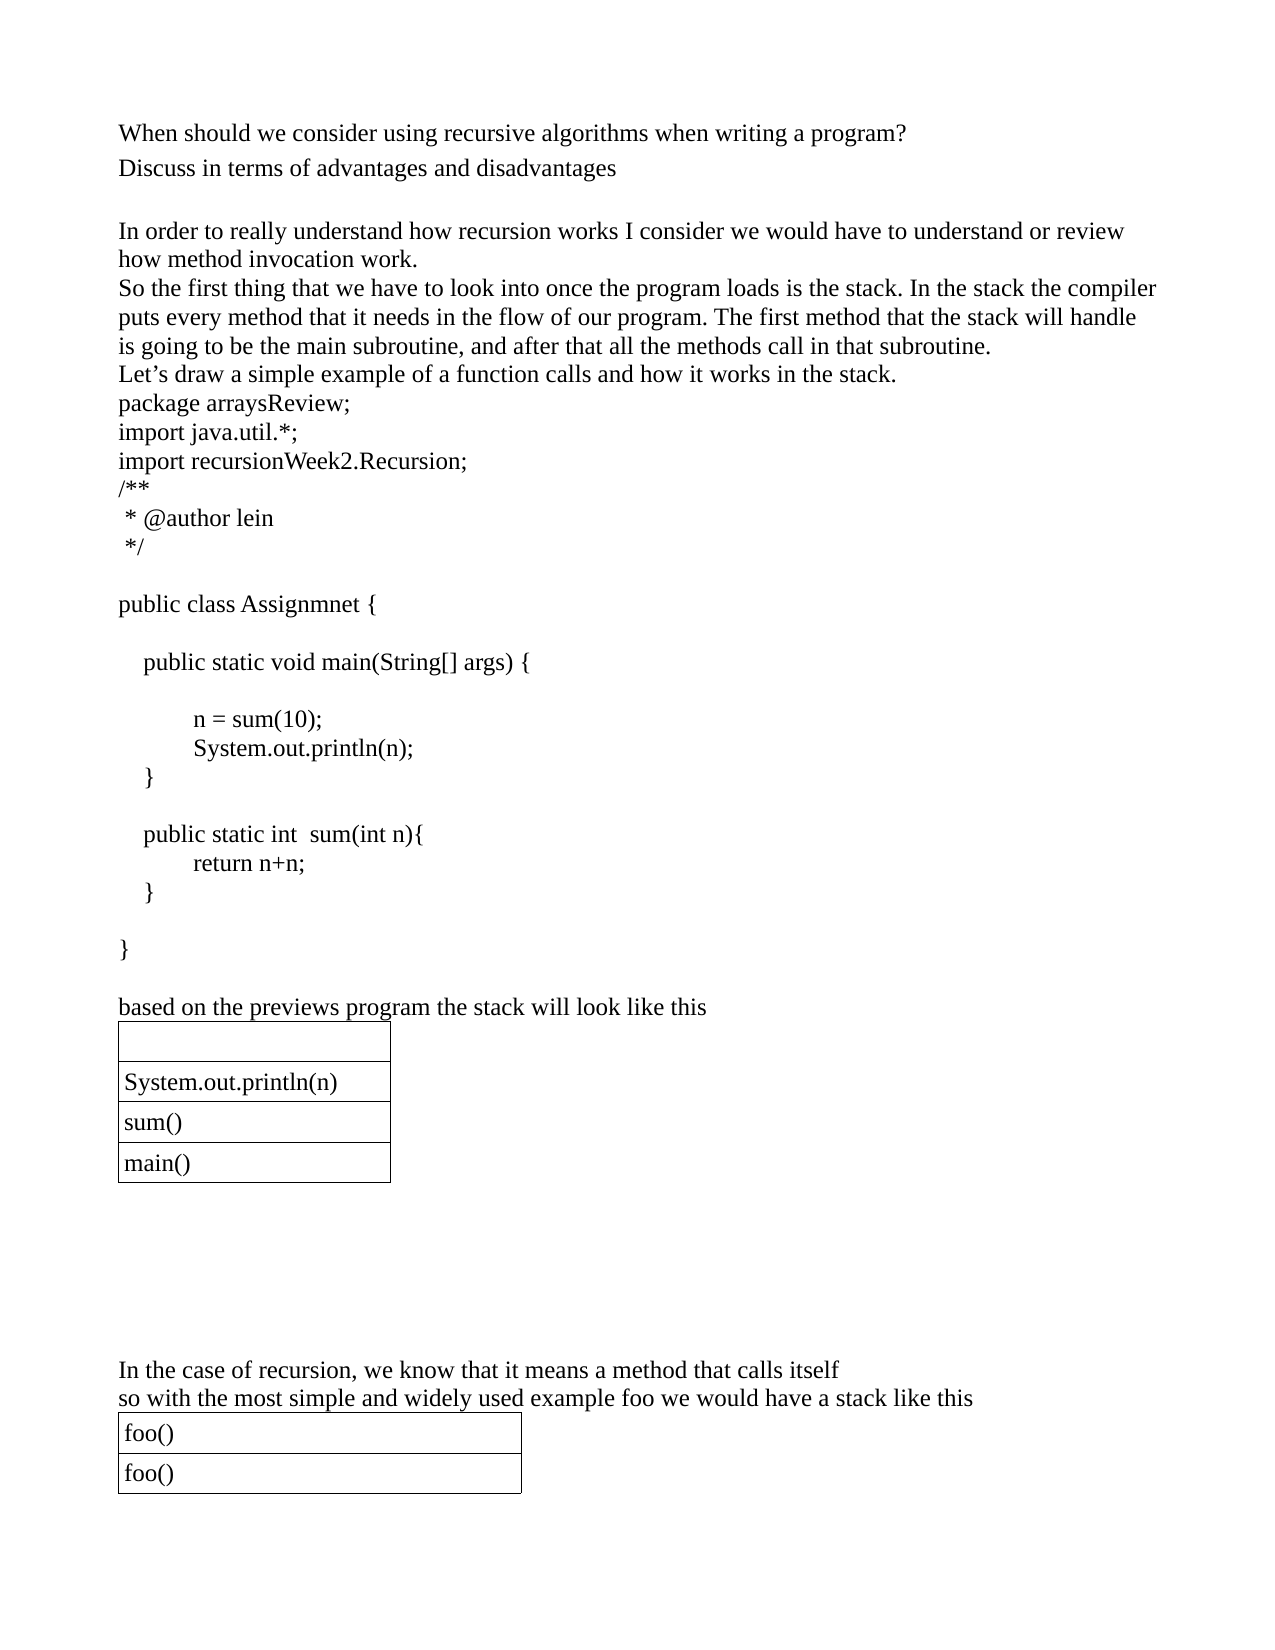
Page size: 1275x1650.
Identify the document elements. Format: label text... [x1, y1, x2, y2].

text } [118, 877, 1157, 906]
text Let’s draw a simple example of a function calls and how it works in the stack. [118, 359, 1157, 388]
text } [118, 762, 1157, 791]
text based on the previews program the stack will look like this [118, 992, 1157, 1021]
text /** [118, 474, 1157, 503]
text Discuss in terms of advantages and disadvantages [118, 153, 1157, 181]
table_cell sum() [119, 1102, 390, 1142]
text public static void main(String[] args) { [118, 647, 1157, 676]
text package arraysReview; [118, 388, 1157, 417]
text public class Assignmnet { [118, 589, 1157, 618]
table_cell foo() [119, 1454, 521, 1493]
text When should we consider using recursive algorithms when writing a program? [118, 118, 1157, 147]
text import java.util.*; [118, 417, 1157, 446]
text In the case of recursion, we know that it means a method that calls itself [118, 1355, 1157, 1383]
table_cell main() [119, 1143, 390, 1182]
text import recursionWeek2.Recursion; [118, 446, 1157, 474]
text */ [118, 532, 1157, 561]
table_header [119, 1022, 390, 1061]
text In order to really understand how recursion works I consider we would have to understand or review how method invocation work. [118, 216, 1157, 273]
text * @author lein [118, 503, 1157, 532]
text so with the most simple and widely used example foo we would have a stack like this [118, 1383, 1157, 1412]
text return n+n; [118, 848, 1157, 877]
text n = sum(10); [118, 704, 1157, 733]
table_header foo() [119, 1413, 521, 1452]
table_cell System.out.println(n) [119, 1062, 390, 1101]
text } [118, 934, 1157, 963]
text So the first thing that we have to look into once the program loads is the stack. In the stack the compiler puts every method that it needs in the flow of our program. The first method that the stack will handle is going to be the main subroutine, and after that all the methods call in that subroutine. [118, 273, 1157, 359]
text System.out.println(n); [118, 733, 1157, 762]
text public static int sum(int n){ [118, 819, 1157, 848]
